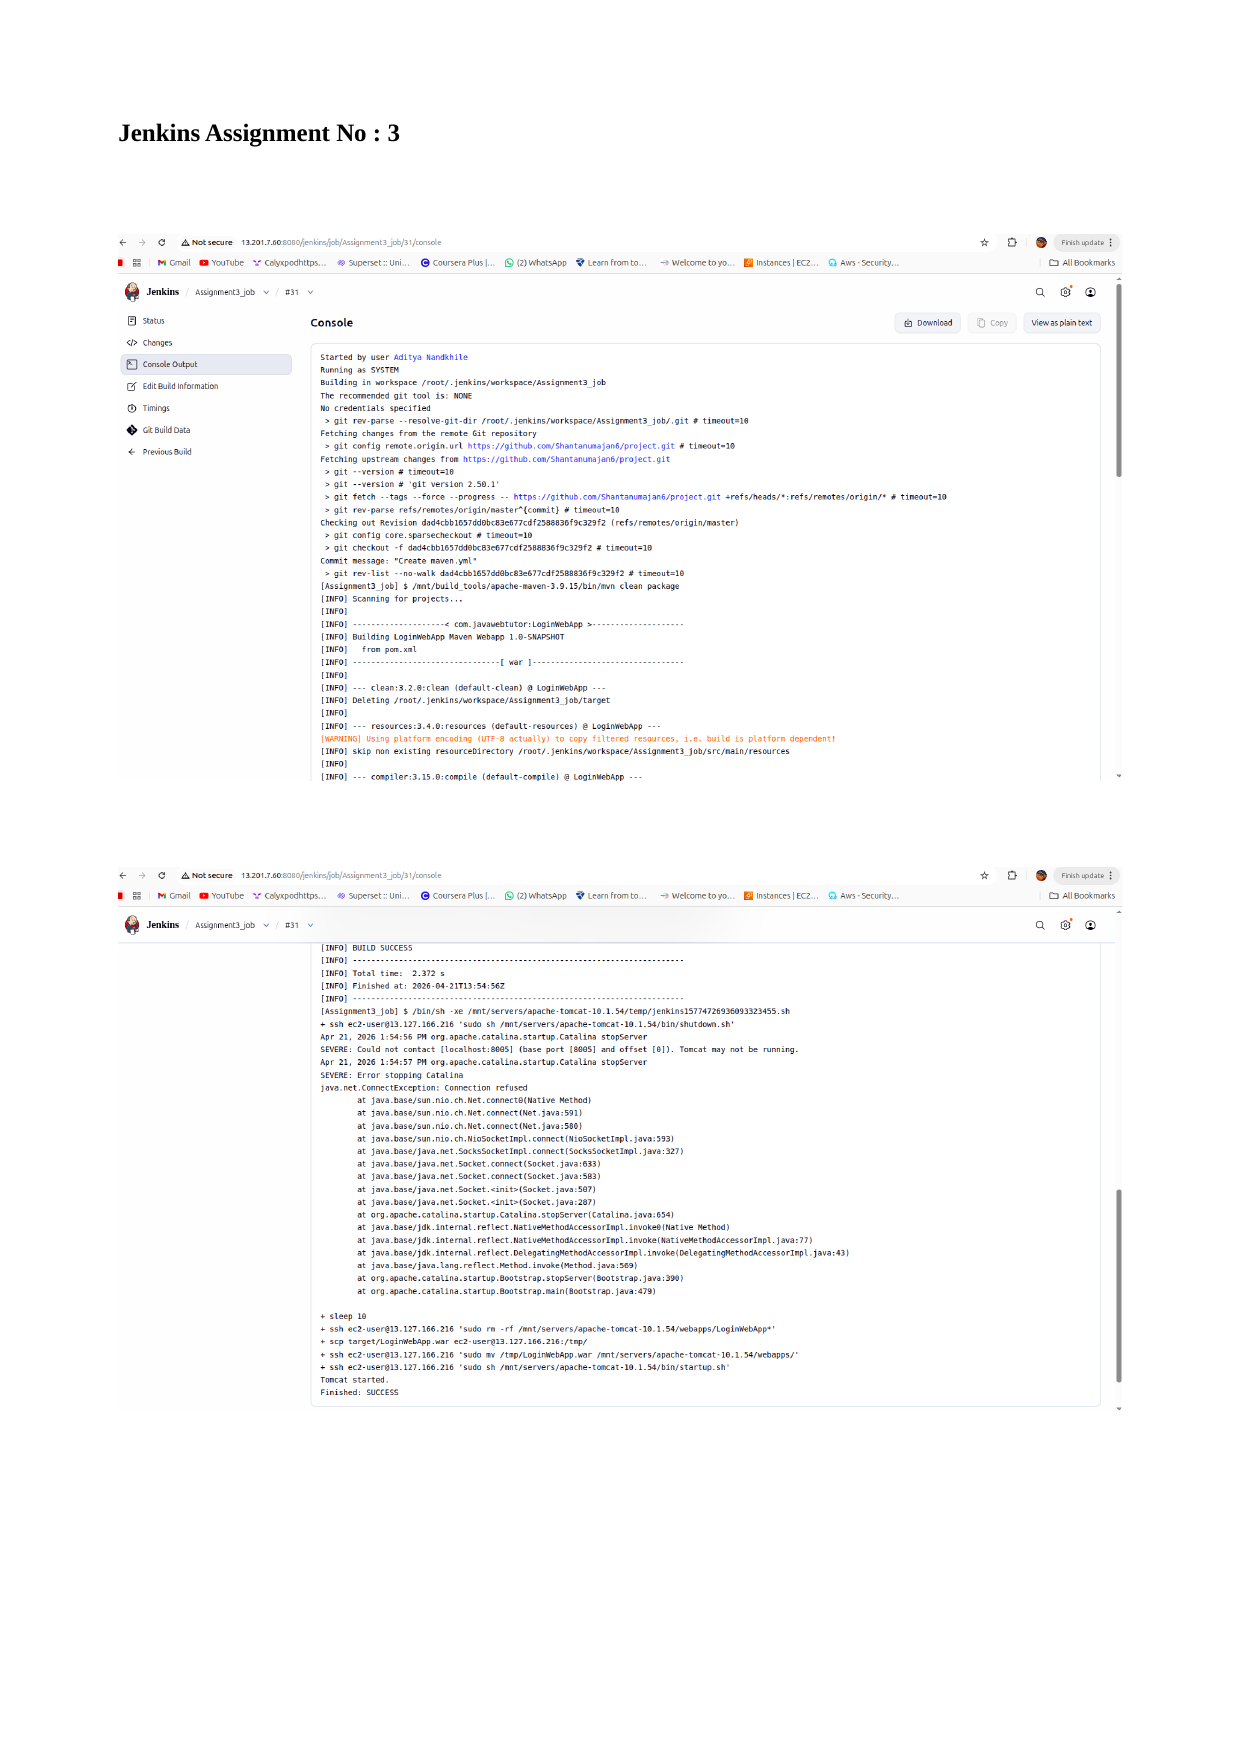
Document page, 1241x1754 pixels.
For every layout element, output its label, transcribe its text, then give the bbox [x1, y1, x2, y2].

text Jenkins Assignment No : 3 [118, 118, 1122, 147]
picture [118, 234, 1123, 781]
picture [118, 867, 1123, 1414]
